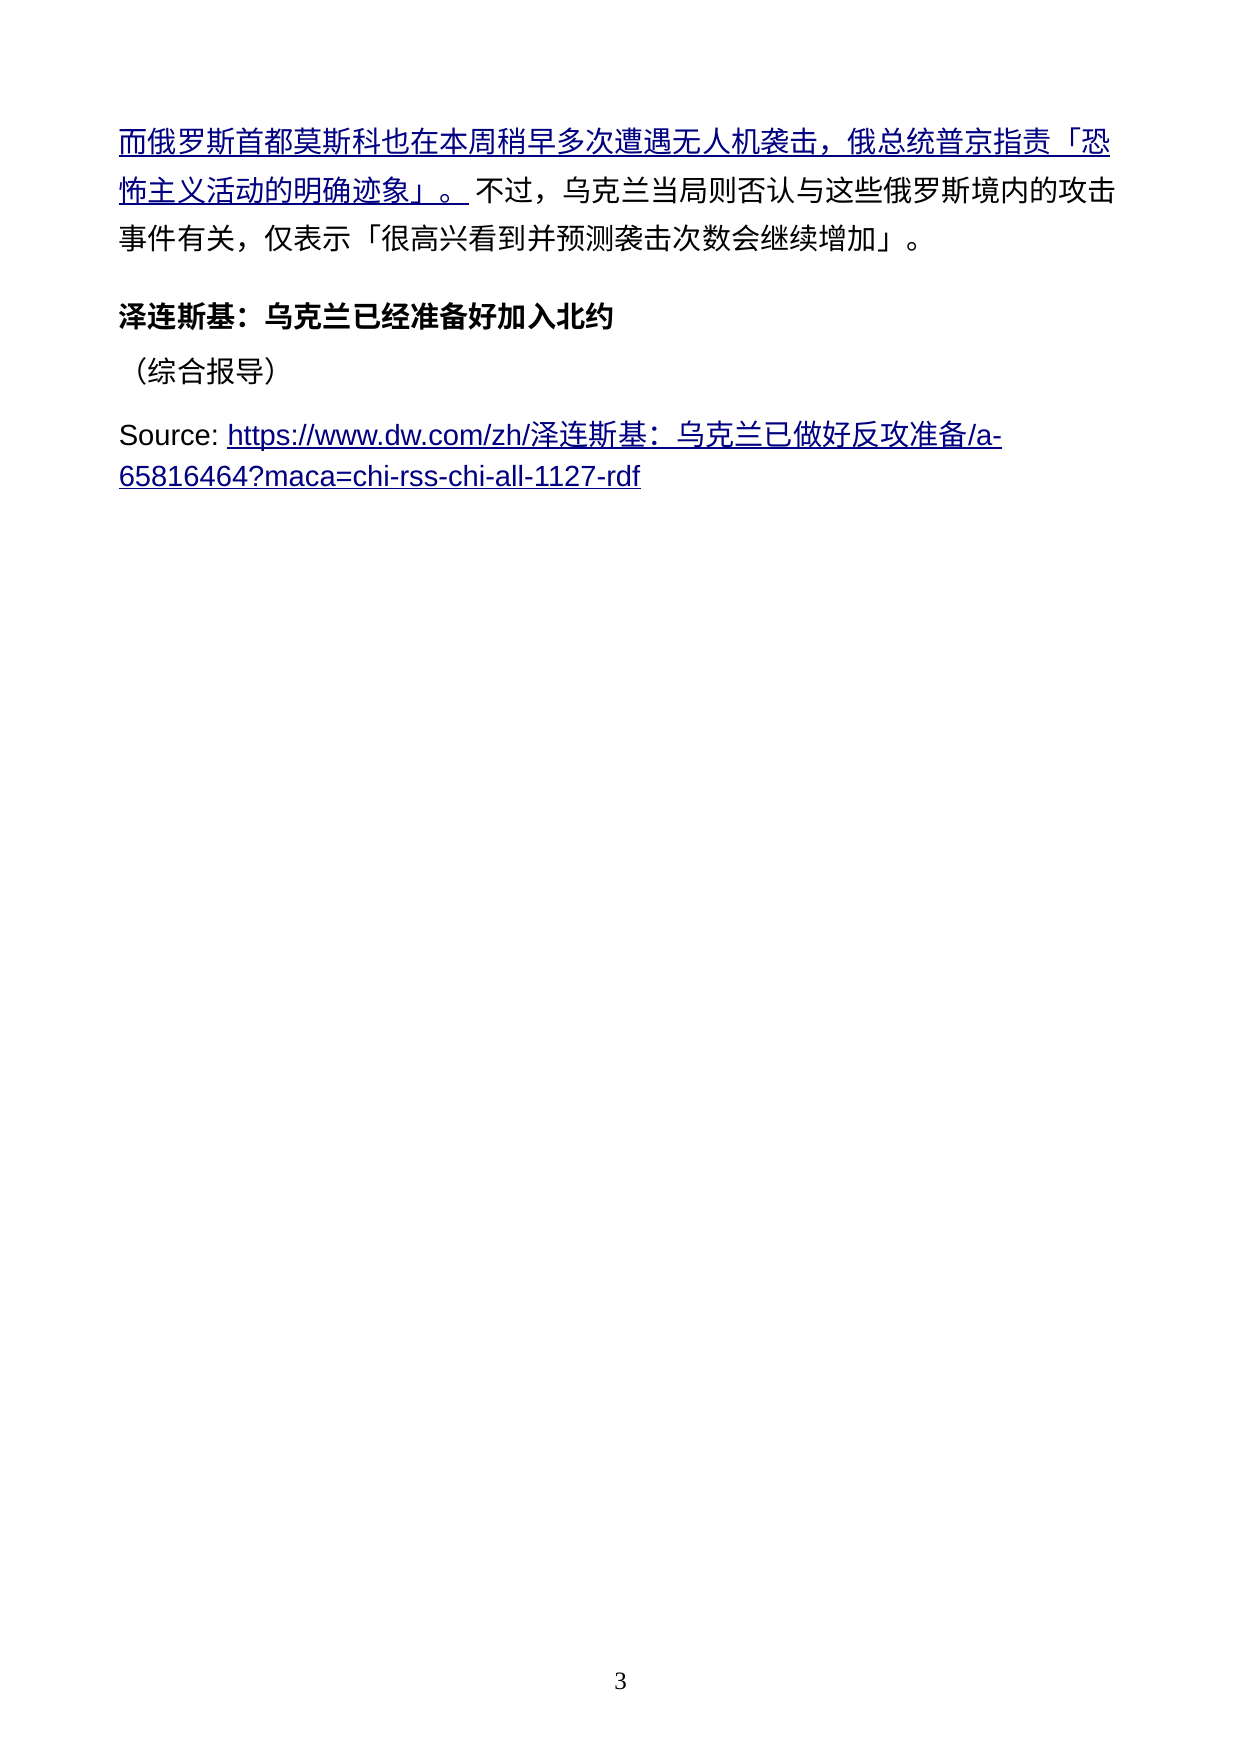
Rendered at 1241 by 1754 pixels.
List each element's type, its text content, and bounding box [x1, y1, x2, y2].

text Source: https://www.dw.com/zh/泽连斯基：乌克兰已做好反攻准备/a-65816464?maca=chi-rss-chi-all-1127-rdf [118, 411, 1122, 492]
text （综合报导） [118, 348, 1122, 390]
subtitle 泽连斯基：乌克兰已经准备好加入北约 [118, 293, 1122, 336]
text 而俄罗斯首都莫斯科也在本周稍早多次遭遇无人机袭击，俄总统普京指责「恐怖主义活动的明确迹象」。 不过，乌克兰当局则否认与这些俄罗斯境内的攻击事件有关，仅表示「很高兴看到并预测袭击次数会继续增加」。 [118, 118, 1122, 258]
